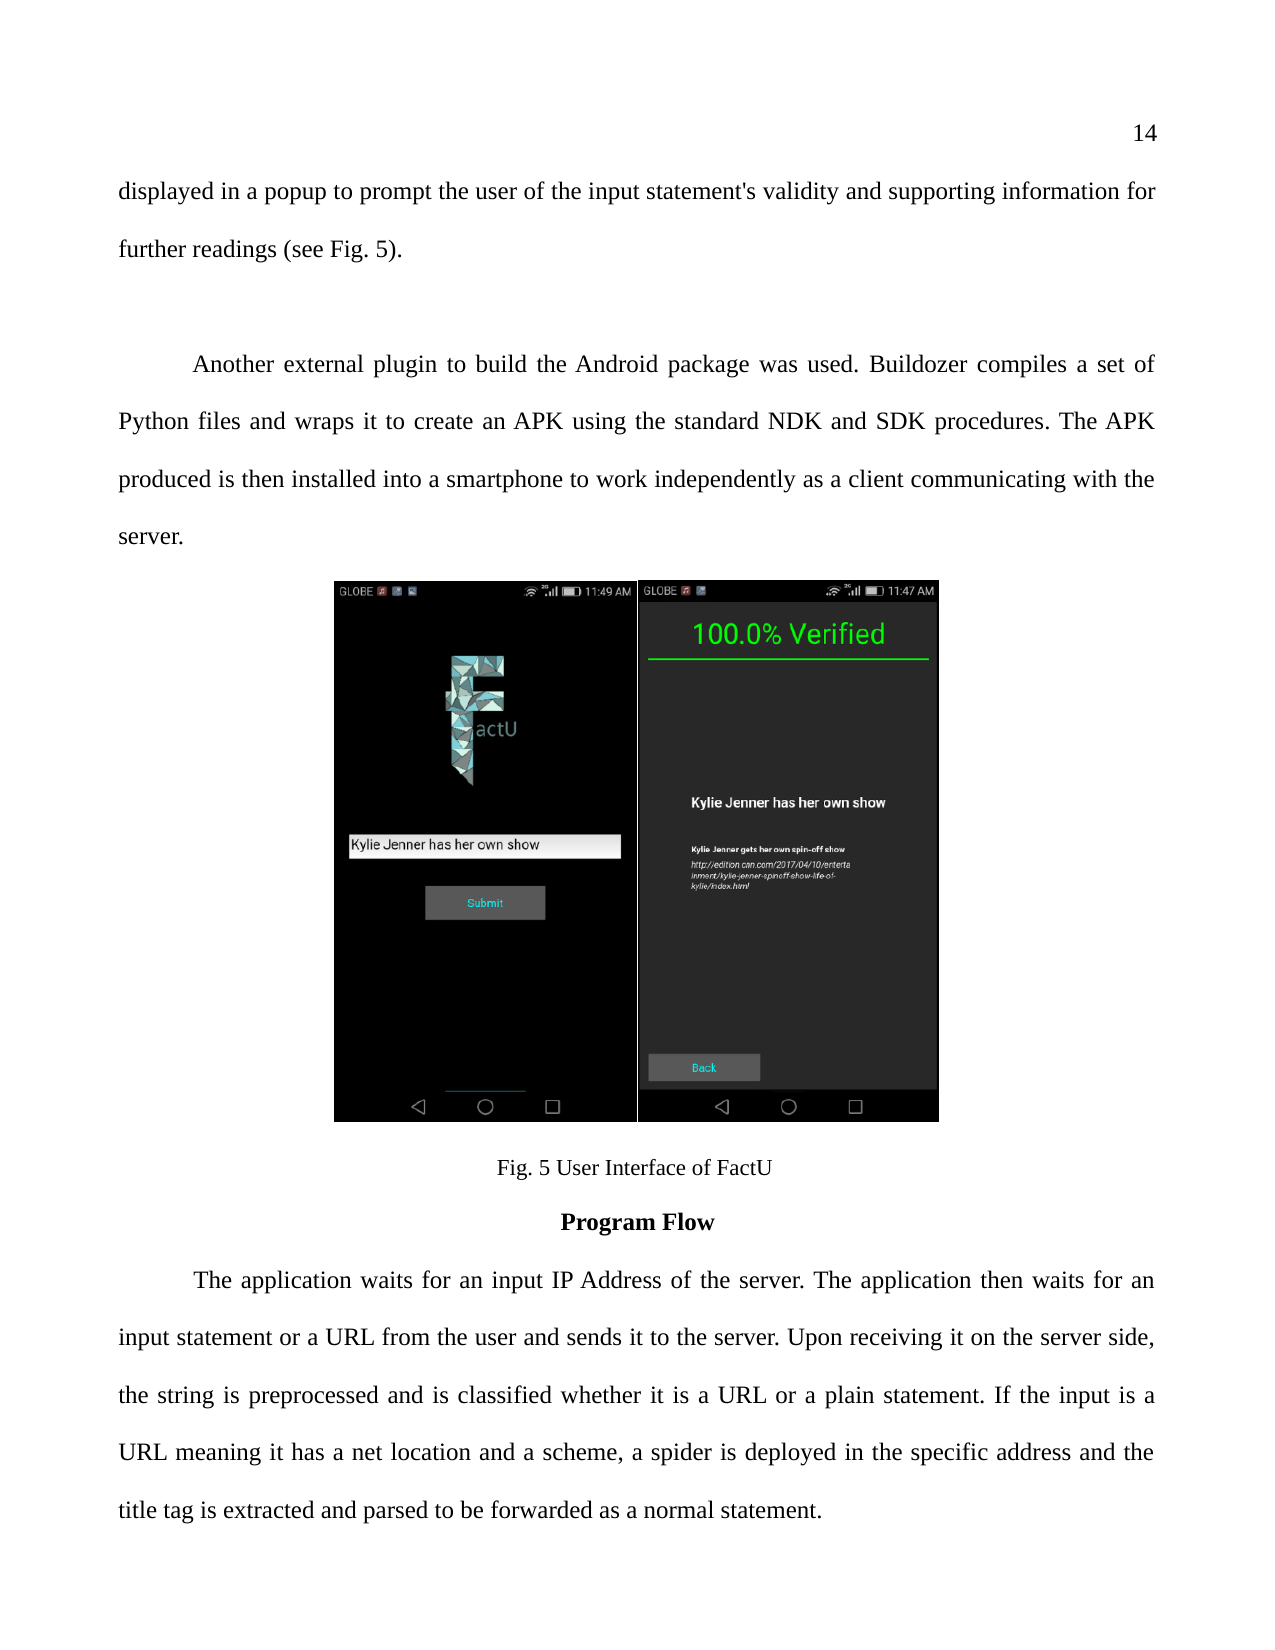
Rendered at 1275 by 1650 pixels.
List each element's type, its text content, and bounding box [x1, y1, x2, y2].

text displayed in a popup to prompt the user of the input statement's validity and supporting information for further readings (see Fig. 5). [118, 176, 1157, 263]
text Program Flow [118, 1207, 1157, 1236]
text The application waits for an input IP Address of the server. The application then waits for an input statement or a URL from the user and sends it to the server. Upon receiving it on the server side, the string is preprocessed and is classified whether it is a URL or a plain statement. If the input is a URL meaning it has a net location and a scheme, a spider is deployed in the specific address and the title tag is extracted and parsed to be forwarded as a normal statement. [118, 1265, 1157, 1523]
picture [332, 578, 943, 1126]
text Fig. 5 User Interface of FactU [118, 1154, 1157, 1181]
text Another external plugin to build the Android package was used. Buildozer compiles a set of Python files and wraps it to create an APK using the standard NDK and SDK procedures. The APK produced is then installed into a smartphone to work independently as a client communicating with the server. [118, 349, 1157, 550]
